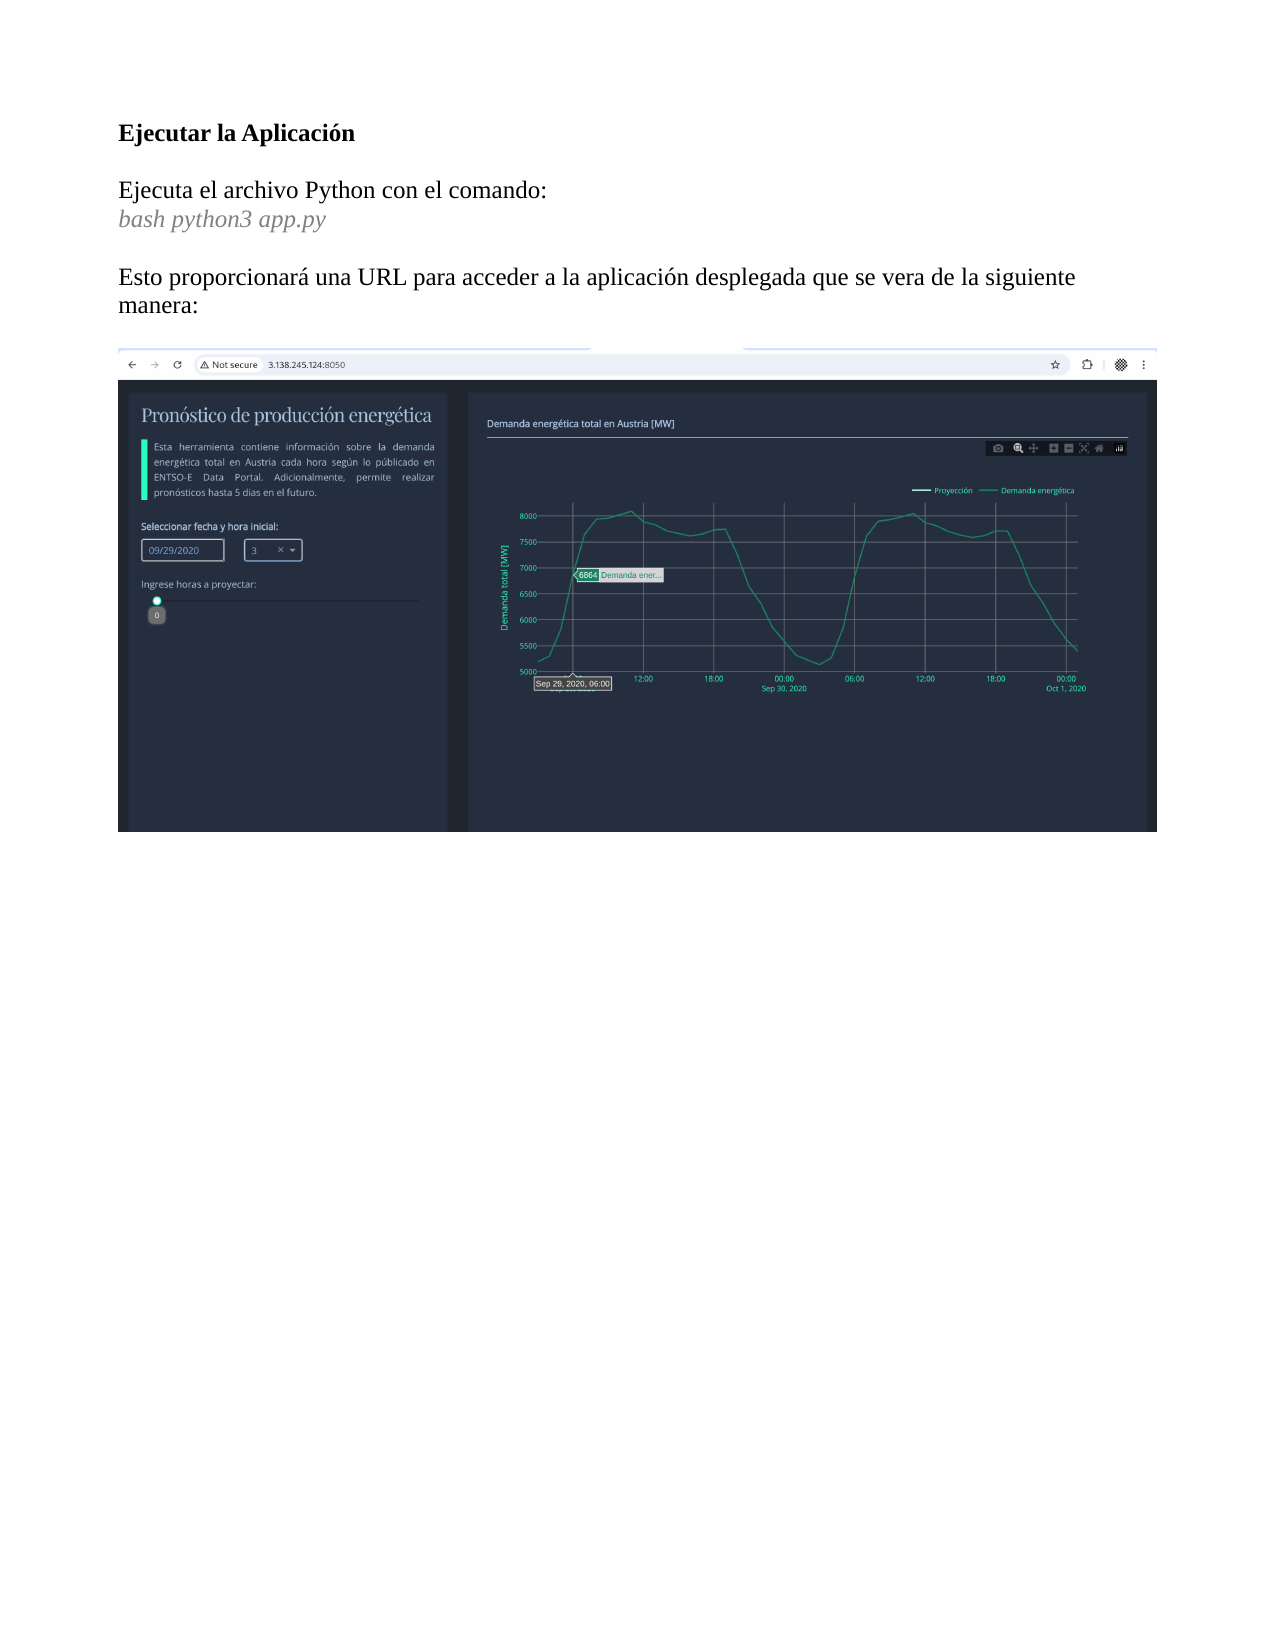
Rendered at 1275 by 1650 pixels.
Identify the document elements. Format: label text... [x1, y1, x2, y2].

text Ejecuta el archivo Python con el comando: [118, 176, 1157, 204]
text Esto proporcionará una URL para acceder a la aplicación desplegada que se vera de la siguiente manera: [118, 262, 1157, 319]
text bash python3 app.py [118, 204, 1157, 233]
text Ejecutar la Aplicación [118, 118, 1157, 147]
picture [118, 348, 1157, 832]
